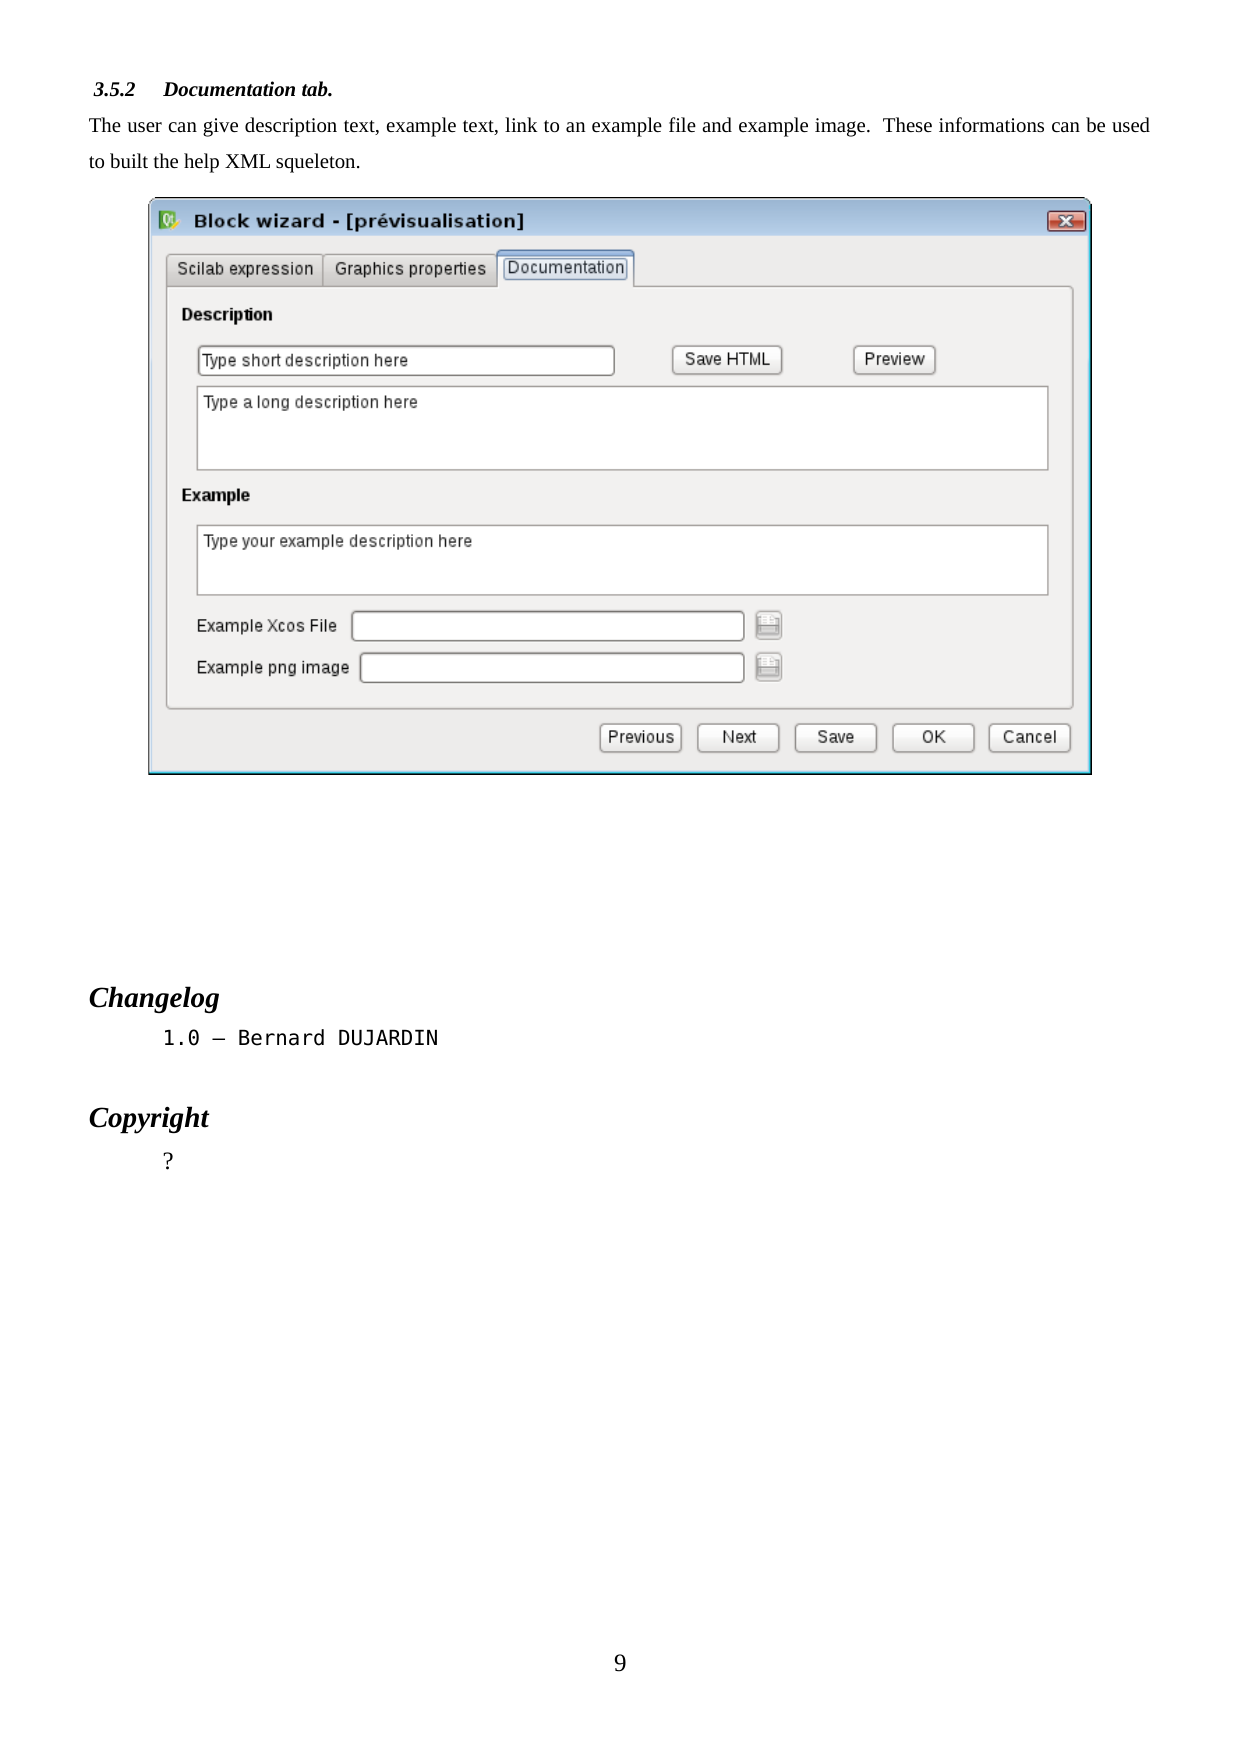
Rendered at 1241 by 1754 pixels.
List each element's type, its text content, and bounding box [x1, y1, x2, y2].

picture [148, 197, 1092, 775]
text 1.0 – Bernard DUJARDIN [88, 1026, 1152, 1051]
subtitle Documentation tab. [88, 77, 1152, 101]
text The user can give description text, example text, link to an example file and example image. These informations can be used to built the help XML squeleton. [88, 113, 1152, 173]
subtitle Copyright [88, 1100, 1152, 1134]
subtitle Changelog [88, 980, 1152, 1014]
text ? [88, 1146, 1152, 1175]
